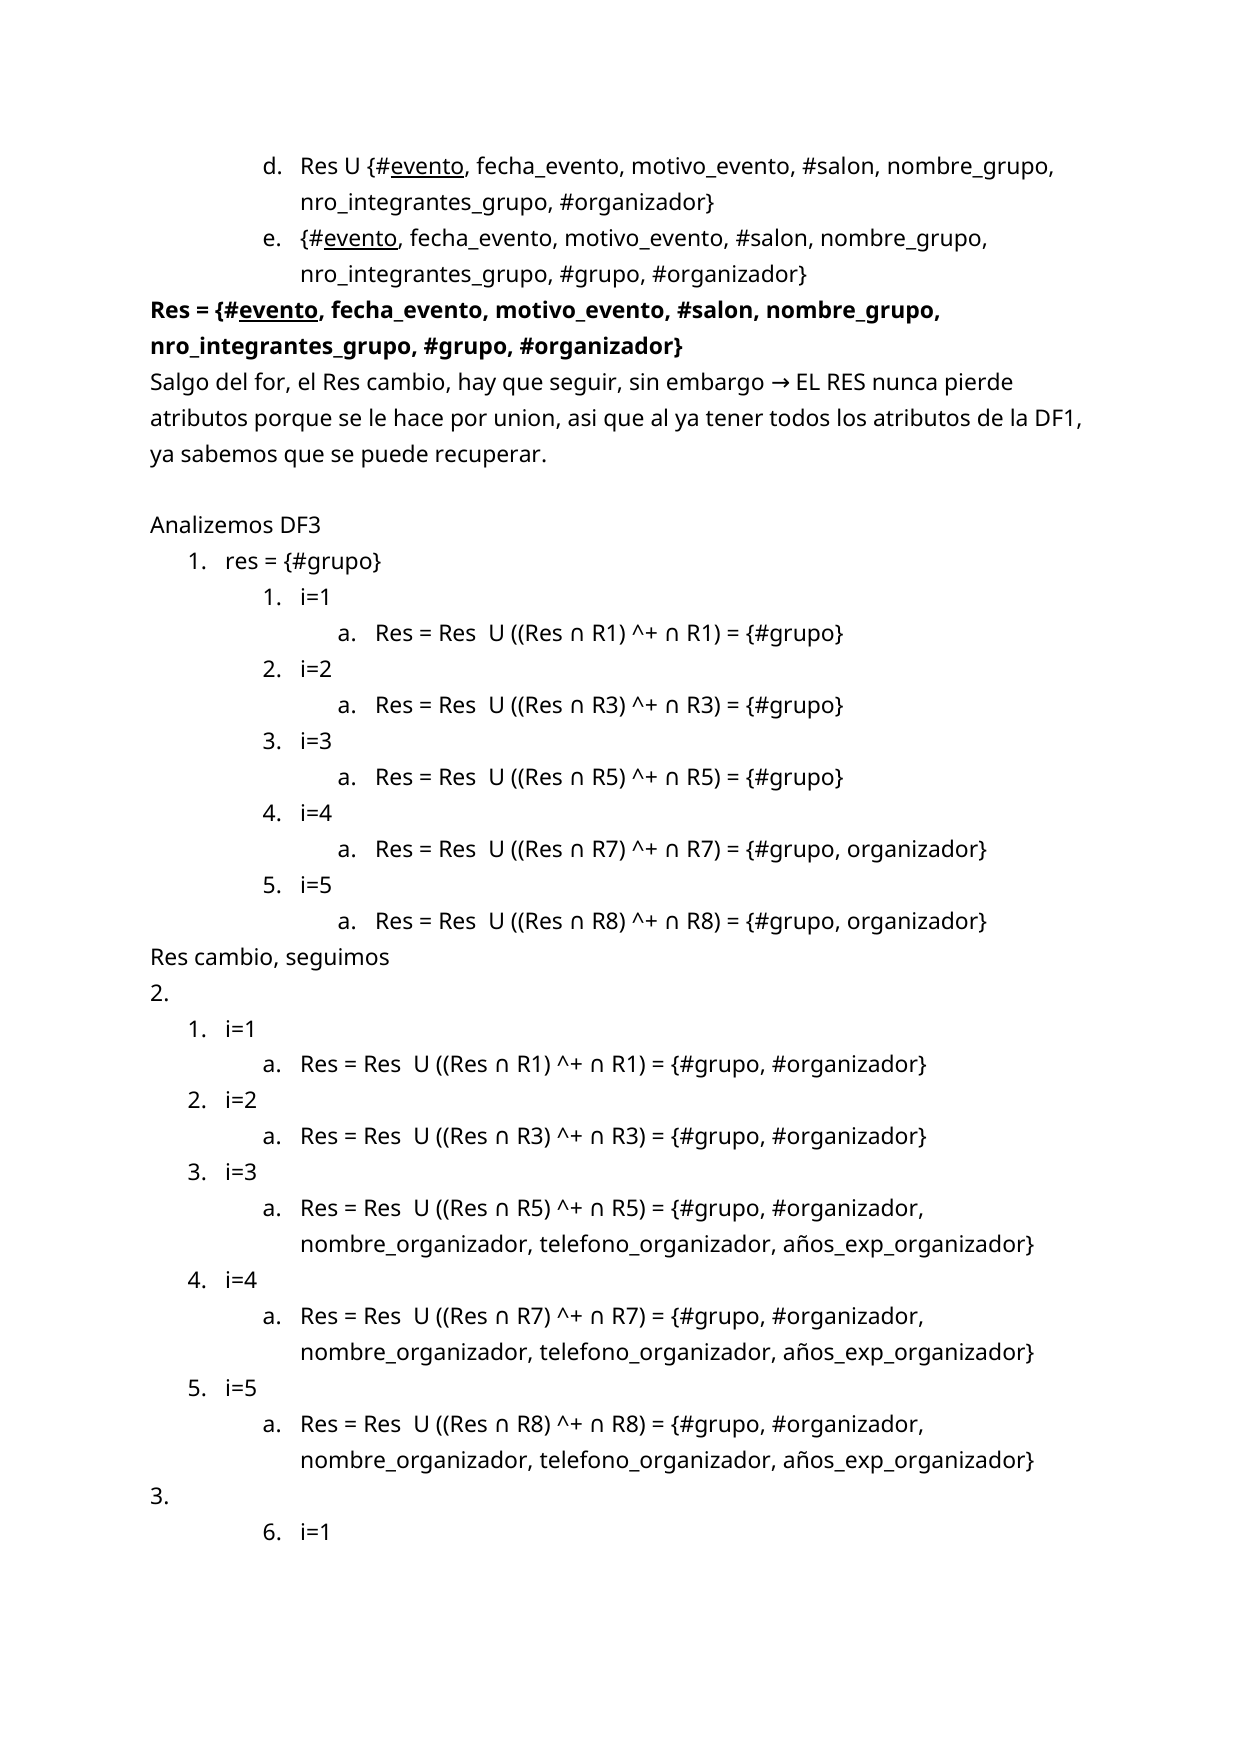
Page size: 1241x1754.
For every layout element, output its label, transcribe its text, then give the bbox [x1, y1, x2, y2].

list i=3 [187, 1156, 1090, 1187]
list Res = Res U ((Res ∩ R5) ^+ ∩ R5) = {#grupo} [337, 761, 1090, 792]
text Res = {#evento, fecha_evento, motivo_evento, #salon, nombre_grupo, nro_integrantes_grupo, #grupo, #organizador} [150, 294, 1090, 361]
list i=5 [262, 869, 1090, 900]
list Res = Res U ((Res ∩ R7) ^+ ∩ R7) = {#grupo, organizador} [337, 833, 1090, 864]
list i=1 [262, 1516, 1090, 1547]
text 3. [150, 1480, 1090, 1511]
list Res = Res U ((Res ∩ R8) ^+ ∩ R8) = {#grupo, organizador} [337, 905, 1090, 936]
text 2. [150, 977, 1090, 1008]
list i=4 [187, 1264, 1090, 1295]
list Res U {#evento, fecha_evento, motivo_evento, #salon, nombre_grupo, nro_integrantes_grupo, #organizador} [262, 150, 1090, 217]
list Res = Res U ((Res ∩ R5) ^+ ∩ R5) = {#grupo, #organizador, nombre_organizador, telefono_organizador, años_exp_organizador} [262, 1192, 1090, 1259]
list Res = Res U ((Res ∩ R1) ^+ ∩ R1) = {#grupo, #organizador} [262, 1048, 1090, 1080]
list i=3 [262, 725, 1090, 756]
list i=1 [187, 1012, 1090, 1044]
text Salgo del for, el Res cambio, hay que seguir, sin embargo → EL RES nunca pierde atributos porque se le hace por union, asi que al ya tener todos los atributos de la DF1, ya sabemos que se puede recuperar. [150, 366, 1090, 469]
list res = {#grupo} [187, 545, 1090, 577]
list Res = Res U ((Res ∩ R3) ^+ ∩ R3) = {#grupo} [337, 689, 1090, 720]
list i=4 [262, 797, 1090, 828]
text Analizemos DF3 [150, 509, 1090, 541]
list i=5 [187, 1372, 1090, 1403]
list Res = Res U ((Res ∩ R7) ^+ ∩ R7) = {#grupo, #organizador, nombre_organizador, telefono_organizador, años_exp_organizador} [262, 1300, 1090, 1367]
list {#evento, fecha_evento, motivo_evento, #salon, nombre_grupo, nro_integrantes_grupo, #grupo, #organizador} [262, 222, 1090, 289]
list Res = Res U ((Res ∩ R1) ^+ ∩ R1) = {#grupo} [337, 617, 1090, 648]
list Res = Res U ((Res ∩ R3) ^+ ∩ R3) = {#grupo, #organizador} [262, 1120, 1090, 1152]
list i=2 [187, 1084, 1090, 1116]
list i=2 [262, 653, 1090, 684]
text Res cambio, seguimos [150, 941, 1090, 972]
list Res = Res U ((Res ∩ R8) ^+ ∩ R8) = {#grupo, #organizador, nombre_organizador, telefono_organizador, años_exp_organizador} [262, 1408, 1090, 1475]
list i=1 [262, 581, 1090, 612]
